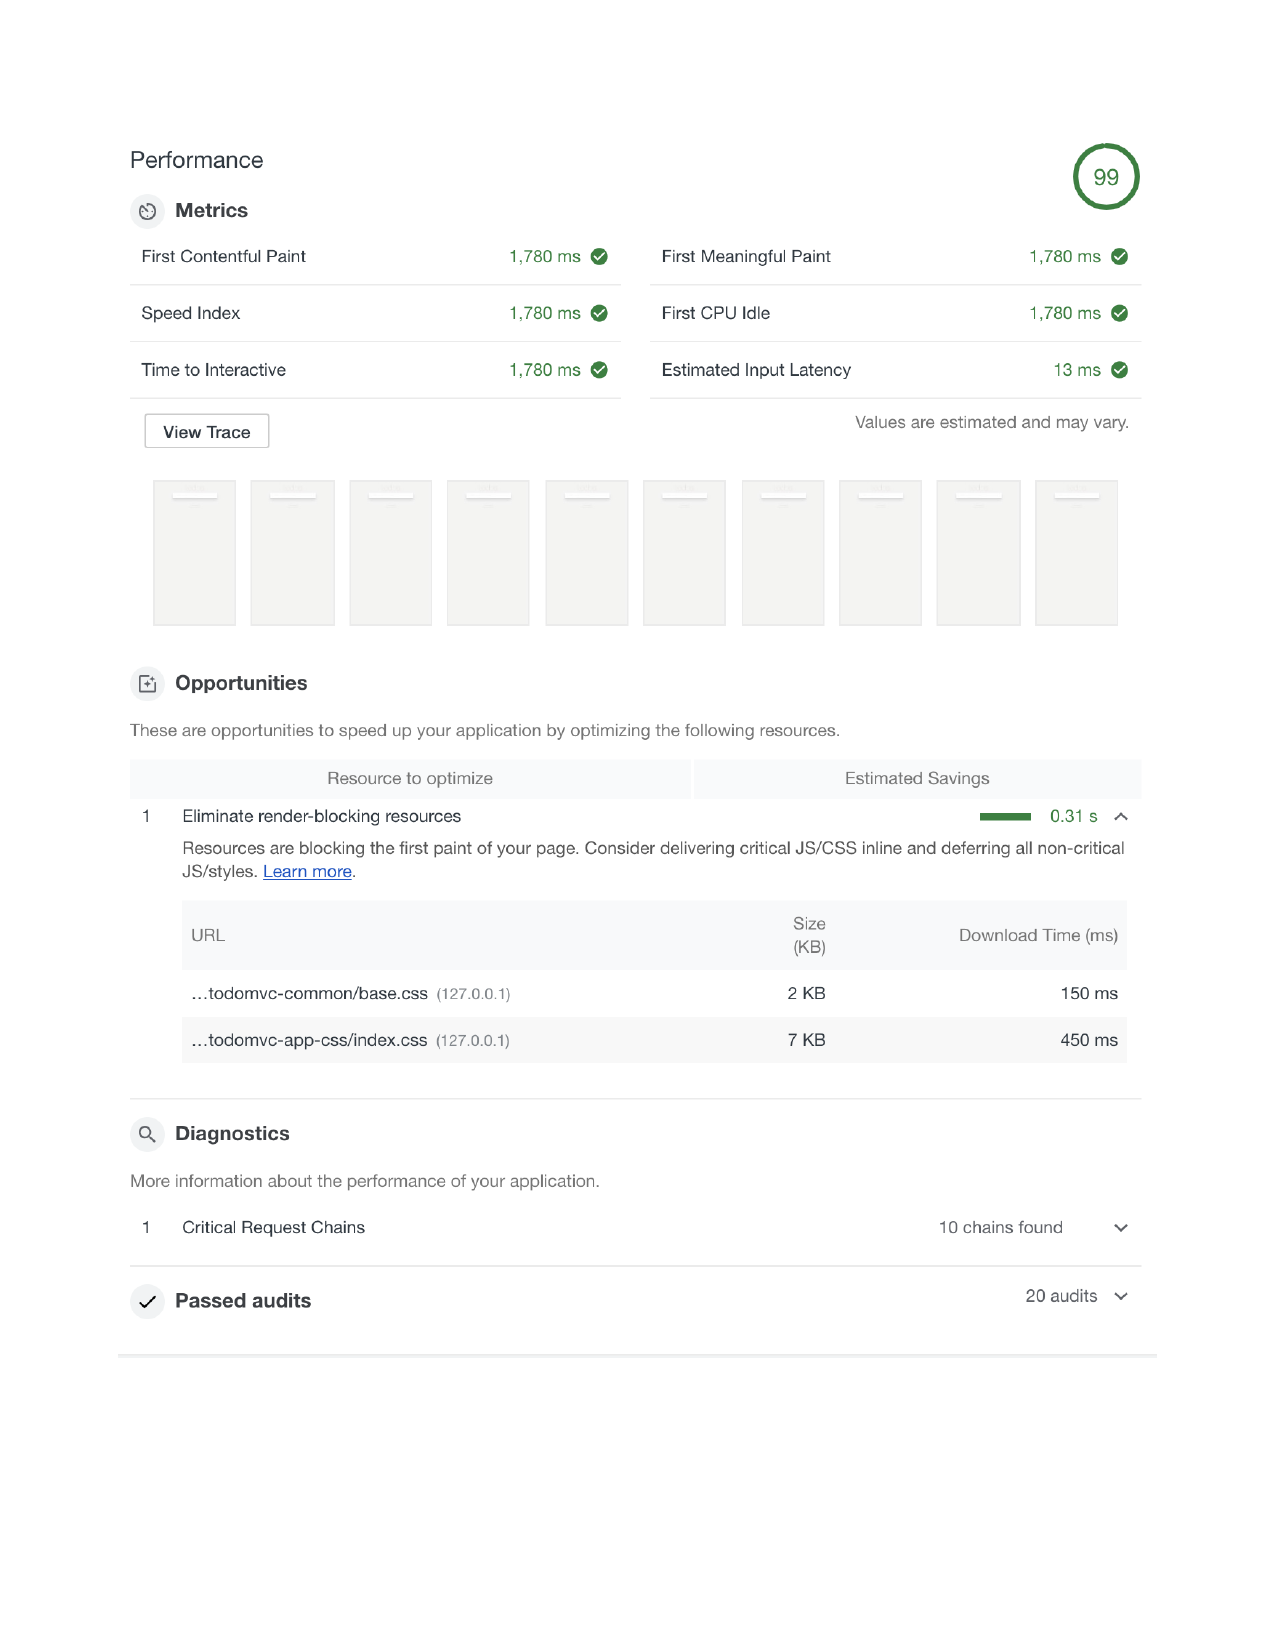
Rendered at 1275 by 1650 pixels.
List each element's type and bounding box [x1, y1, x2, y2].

picture [118, 118, 1157, 1358]
